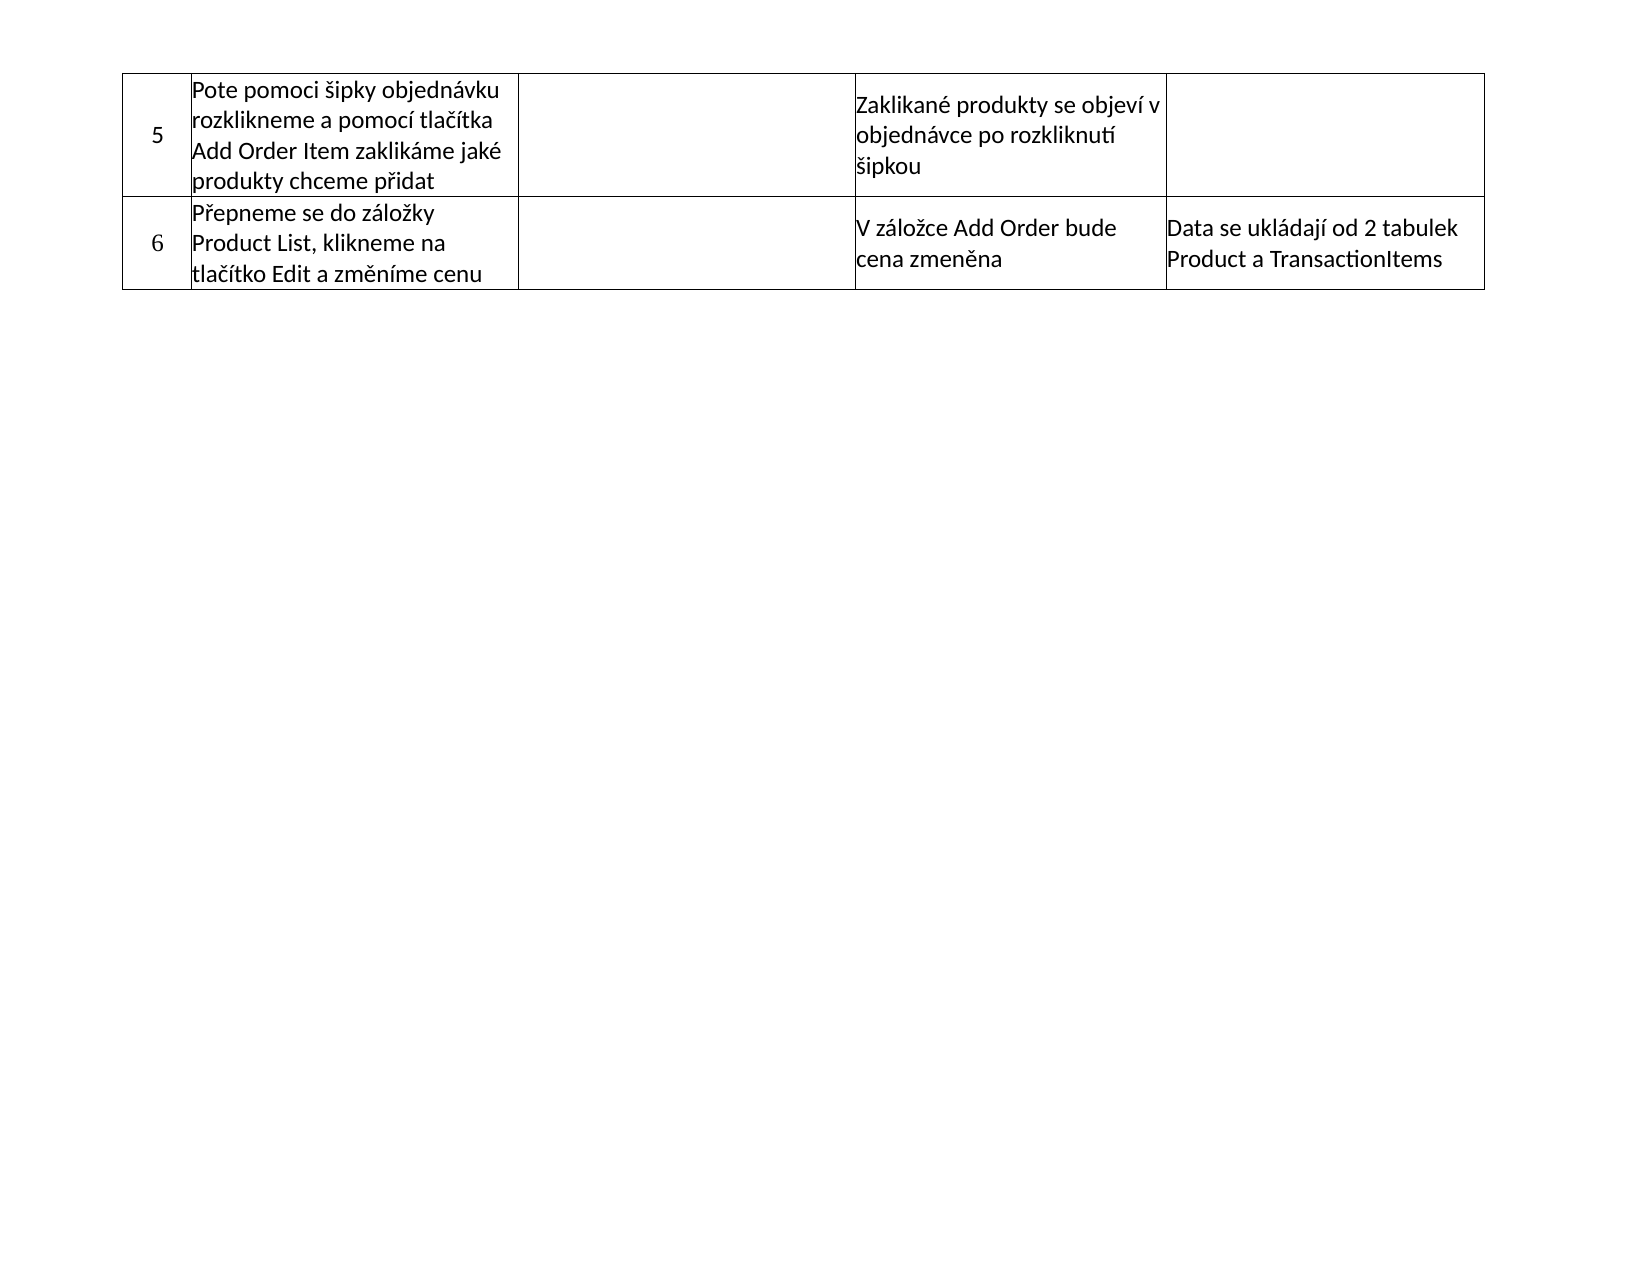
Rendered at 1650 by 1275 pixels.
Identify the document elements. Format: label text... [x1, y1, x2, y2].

table_cell 5 [123, 74, 191, 196]
table_cell Data se ukládají od 2 tabulek Product a TransactionItems [1167, 197, 1484, 289]
table_cell Přepneme se do záložky Product List, klikneme na tlačítko Edit a změníme cenu [192, 197, 518, 289]
table_cell [519, 197, 855, 289]
table_cell [519, 74, 855, 196]
table_cell Zaklikané produkty se objeví v objednávce po rozkliknutí šipkou [856, 74, 1166, 196]
table_cell Pote pomoci šipky objednávku rozklikneme a pomocí tlačítka Add Order Item zaklikáme jaké produkty chceme přidat [192, 74, 518, 196]
table_cell [1167, 74, 1484, 196]
table_cell 6 [123, 197, 191, 289]
table_cell V záložce Add Order bude cena zmeněna [856, 197, 1166, 289]
